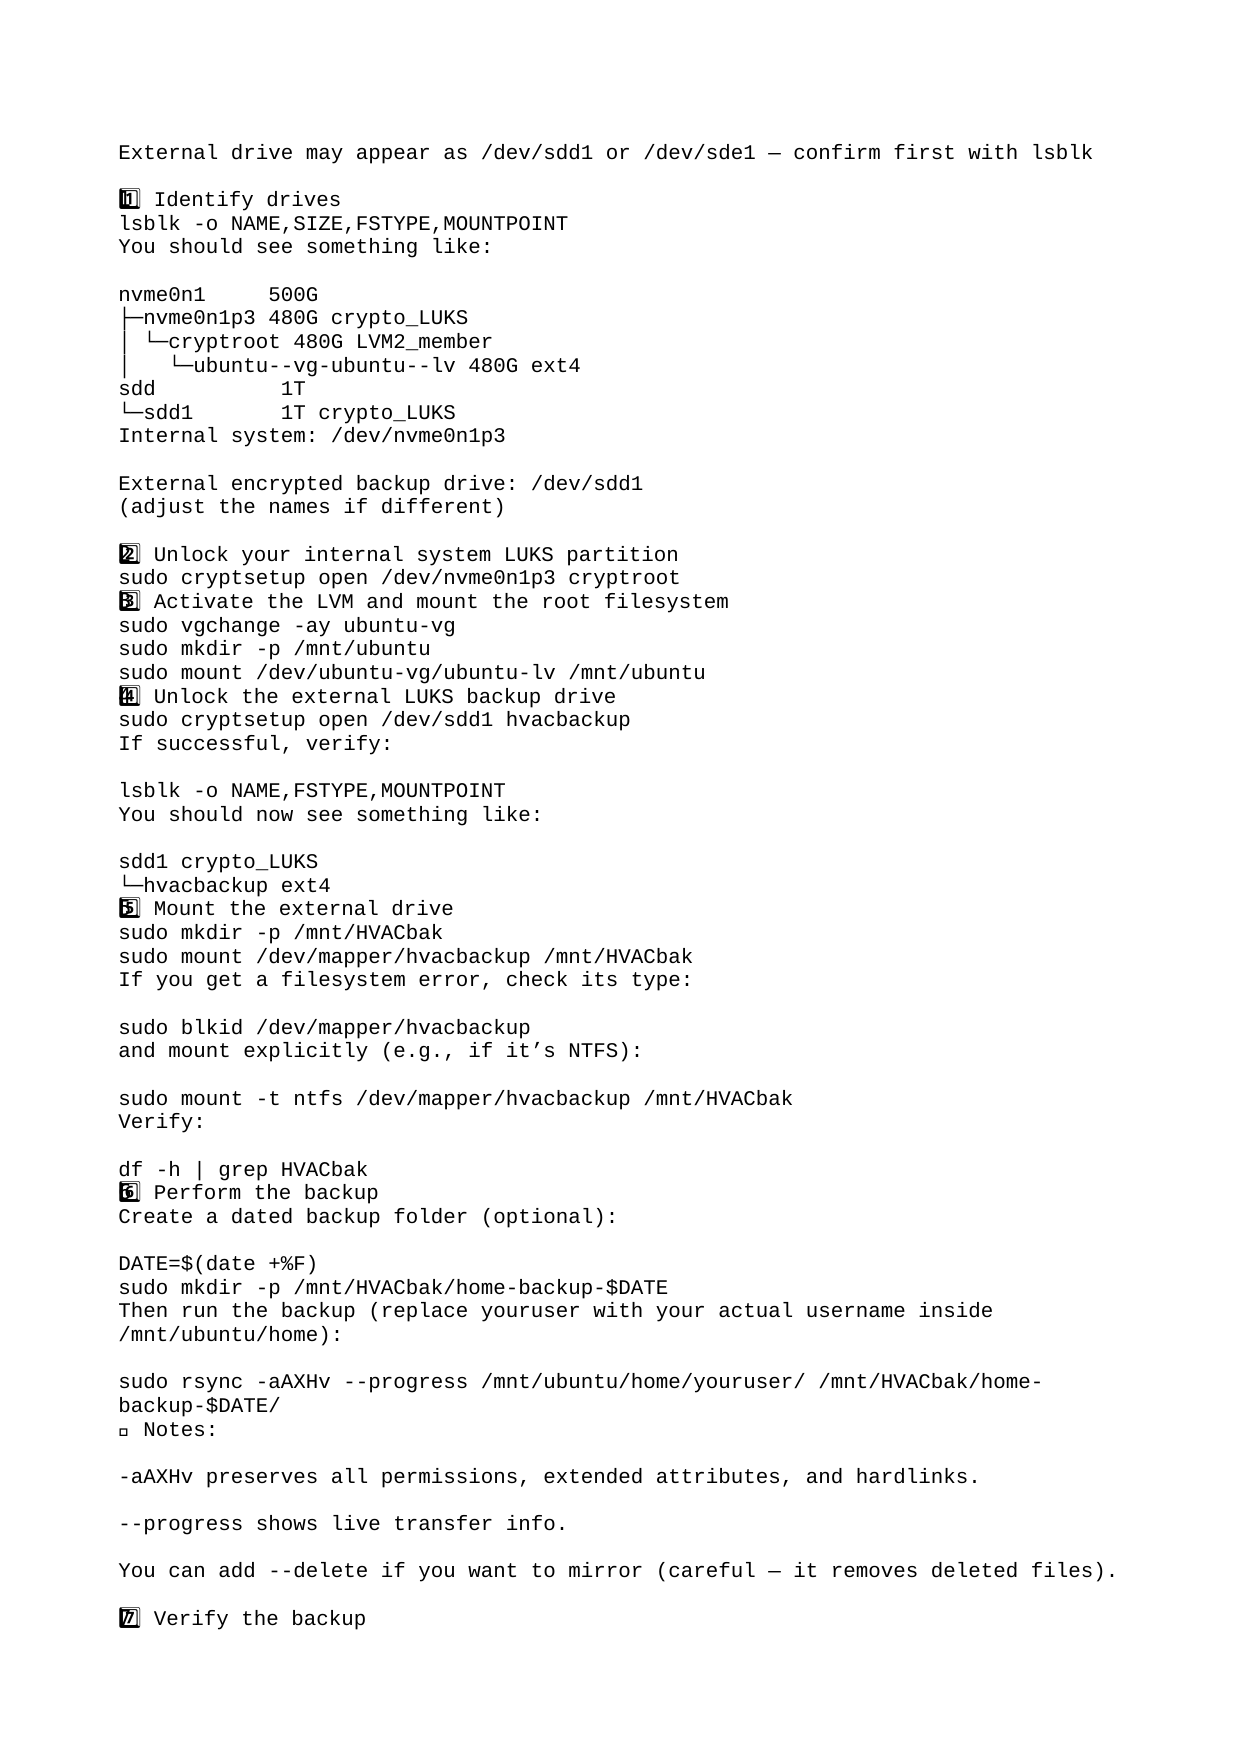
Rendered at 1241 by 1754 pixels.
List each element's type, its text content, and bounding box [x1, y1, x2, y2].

text sudo vgchange -ay ubuntu-vg [118, 615, 1122, 638]
text 7️⃣ Verify the backup [118, 1608, 1122, 1631]
text External encrypted backup drive: /dev/sdd1 [118, 473, 1122, 496]
text 3️⃣ Activate the LVM and mount the root filesystem [118, 591, 1122, 615]
text └─hvacbackup ext4 [118, 875, 1122, 898]
text sudo mount -t ntfs /dev/mapper/hvacbackup /mnt/HVACbak [118, 1088, 1122, 1111]
text sudo cryptsetup open /dev/sdd1 hvacbackup [118, 709, 1122, 733]
text Verify: [118, 1111, 1122, 1135]
text 1️⃣ Identify drives [118, 189, 1122, 213]
text │ └─ubuntu--vg-ubuntu--lv 480G ext4 [118, 354, 1122, 378]
text sudo mkdir -p /mnt/HVACbak [118, 922, 1122, 946]
text sudo mkdir -p /mnt/ubuntu [118, 638, 1122, 662]
text │ └─cryptroot 480G LVM2_member [125, 331, 1122, 354]
text --progress shows live transfer info. [118, 1513, 1122, 1537]
text If you get a filesystem error, check its type: [118, 969, 1122, 993]
text nvme0n1 500G [118, 284, 1122, 307]
text sudo mount /dev/ubuntu-vg/ubuntu-lv /mnt/ubuntu [118, 662, 1122, 686]
text sdd 1T [118, 378, 1122, 402]
text You can add --delete if you want to mirror (careful — it removes deleted files). [118, 1561, 1122, 1584]
text Internal system: /dev/nvme0n1p3 [118, 426, 1122, 449]
text sudo cryptsetup open /dev/nvme0n1p3 cryptroot [118, 567, 1122, 591]
text If successful, verify: [118, 733, 1122, 757]
text sdd1 crypto_LUKS [118, 851, 1122, 875]
text (adjust the names if different) [118, 496, 1122, 520]
text ├─nvme0n1p3 480G crypto_LUKS [118, 307, 1122, 331]
text Then run the backup (replace youruser with your actual username inside /mnt/ubuntu/home): [118, 1300, 1122, 1348]
text 6️⃣ Perform the backup [118, 1182, 1122, 1206]
text sudo blkid /dev/mapper/hvacbackup [118, 1017, 1122, 1040]
text DATE=$(date +%F) [118, 1253, 1122, 1277]
text and mount explicitly (e.g., if it’s NTFS): [118, 1040, 1122, 1064]
text Create a dated backup folder (optional): [118, 1206, 1122, 1229]
text sudo mkdir -p /mnt/HVACbak/home-backup-$DATE [118, 1277, 1122, 1300]
text sudo mount /dev/mapper/hvacbackup /mnt/HVACbak [118, 946, 1122, 969]
text 2️⃣ Unlock your internal system LUKS partition [118, 544, 1122, 567]
text 5️⃣ Mount the external drive [118, 898, 1122, 922]
text 4️⃣ Unlock the external LUKS backup drive [118, 686, 1122, 709]
text sudo rsync -aAXHv --progress /mnt/ubuntu/home/youruser/ /mnt/HVACbak/home-backup-$DATE/ [118, 1371, 1122, 1419]
text lsblk -o NAME,FSTYPE,MOUNTPOINT [118, 780, 1122, 804]
text You should now see something like: [118, 804, 1122, 827]
text External drive may appear as /dev/sdd1 or /dev/sde1 — confirm first with lsblk [118, 142, 1122, 165]
text └─sdd1 1T crypto_LUKS [118, 402, 1122, 426]
text You should see something like: [118, 236, 1122, 260]
text df -h | grep HVACbak [118, 1158, 1122, 1182]
text 💡 Notes: [118, 1419, 1122, 1442]
text lsblk -o NAME,SIZE,FSTYPE,MOUNTPOINT [118, 213, 1122, 236]
text -aAXHv preserves all permissions, extended attributes, and hardlinks. [118, 1466, 1122, 1489]
